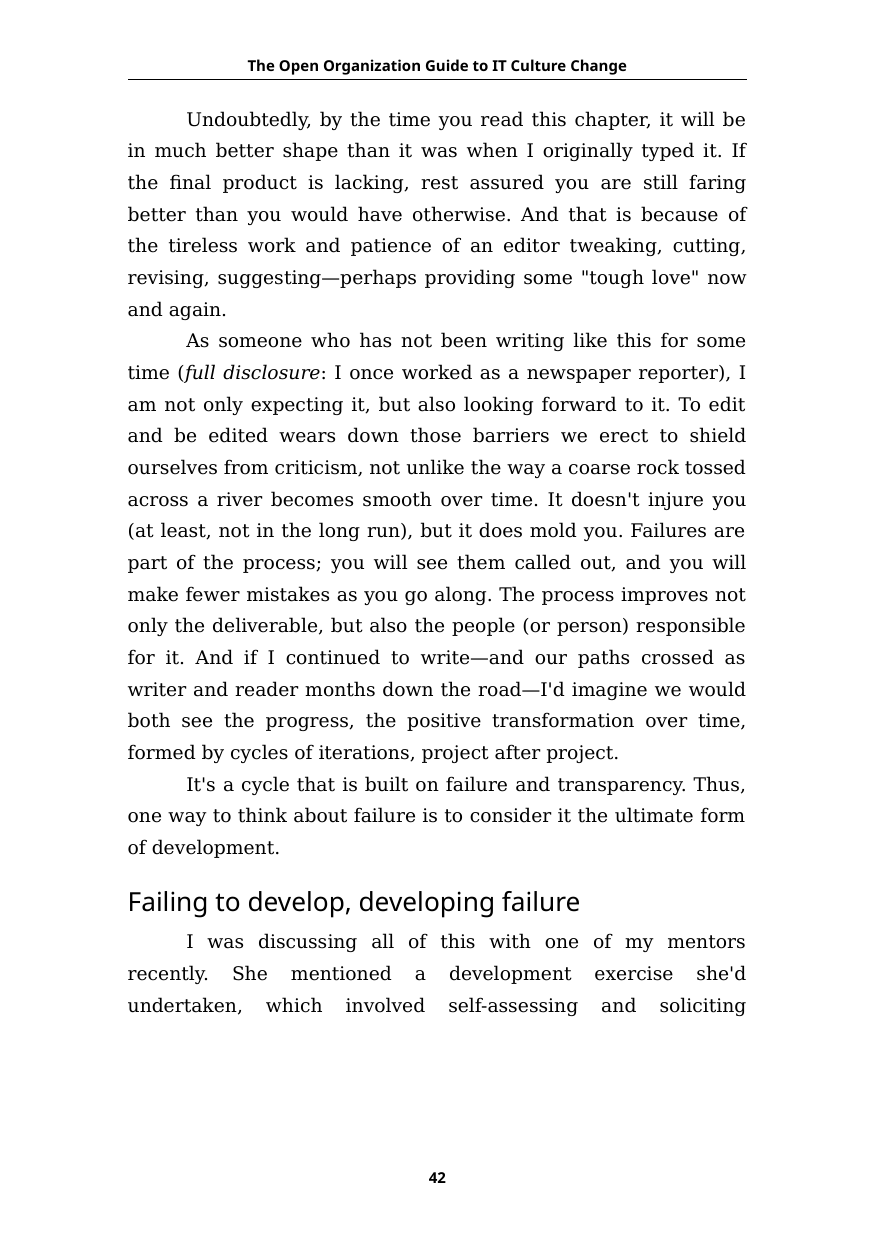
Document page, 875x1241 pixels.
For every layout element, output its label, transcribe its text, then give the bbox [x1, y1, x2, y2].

text Undoubtedly, by the time you read this chapter, it will be in much better shape than it was when I originally typed it. If the final product is lacking, rest assured you are still faring better than you would have otherwise. And that is because of the tireless work and patience of an editor tweaking, cutting, revising, suggesting—perhaps providing some "tough love" now and again. [127, 109, 747, 321]
subtitle Failing to develop, developing failure [127, 883, 747, 919]
text I was discussing all of this with one of my mentors recently. She mentioned a development exercise she'd undertaken, which involved self-assessing and soliciting [127, 932, 747, 1017]
text As someone who has not been writing like this for some time (full disclosure: I once worked as a newspaper reporter), I am not only expecting it, but also looking forward to it. To edit and be edited wears down those barriers we erect to shield ourselves from criticism, not unlike the way a coarse rock tossed across a river becomes smooth over time. It doesn't injure you (at least, not in the long run), but it does mold you. Failures are part of the process; you will see them called out, and you will make fewer mistakes as you go along. The process improves not only the deliverable, but also the people (or person) responsible for it. And if I continued to write—and our paths crossed as writer and reader months down the road—I'd imagine we would both see the progress, the positive transformation over time, formed by cycles of iterations, project after project. [127, 330, 747, 764]
text It's a cycle that is built on failure and transparency. Thus, one way to think about failure is to consider it the ultimate form of development. [127, 774, 747, 859]
